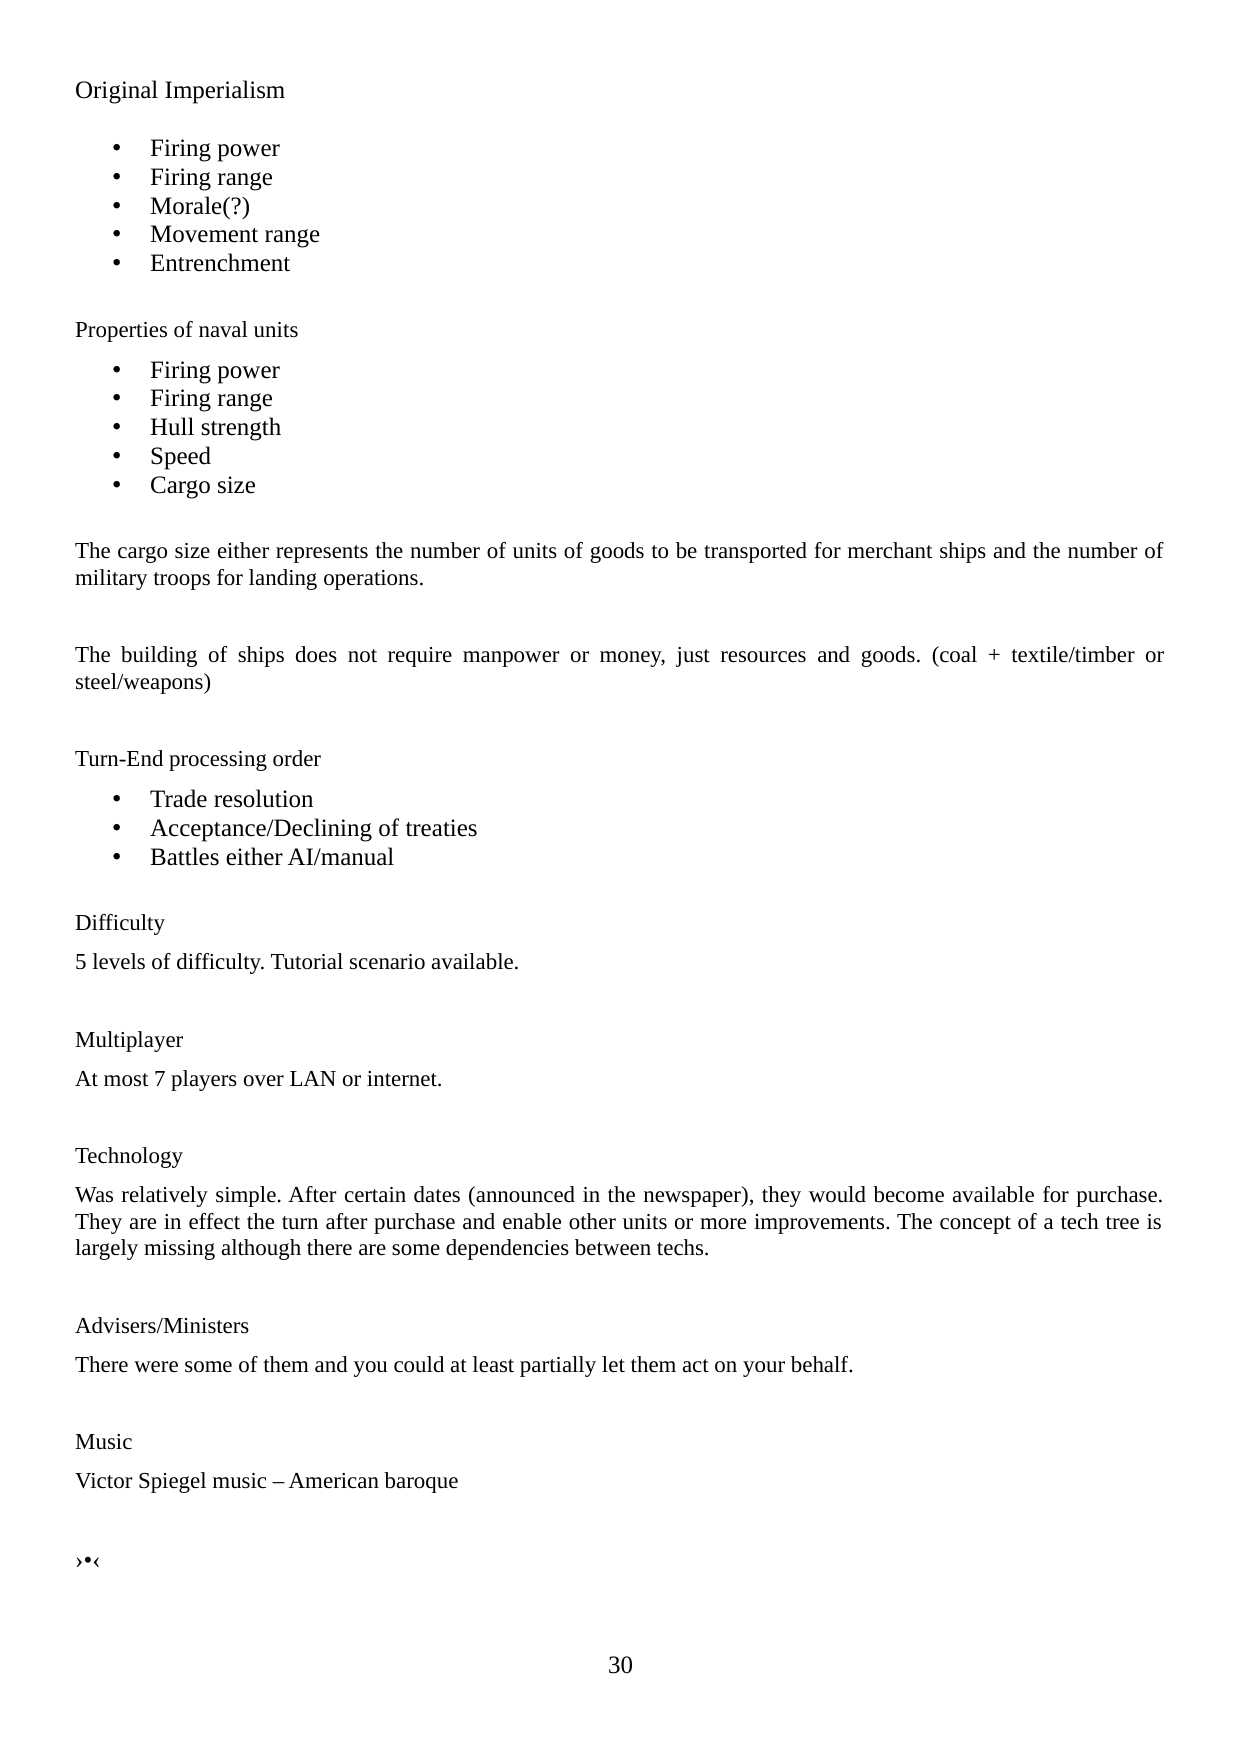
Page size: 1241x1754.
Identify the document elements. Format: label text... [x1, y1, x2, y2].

list Speed [112, 441, 1166, 470]
list Movement range [112, 219, 1166, 248]
list Hull strength [112, 412, 1166, 441]
text There were some of them and you could at least partially let them act on your behalf. [75, 1351, 1166, 1377]
text Was relatively simple. After certain dates (announced in the newspaper), they would become available for purchase. They are in effect the turn after purchase and enable other units or more improvements. The concept of a tech tree is largely missing although there are some dependencies between techs. [75, 1181, 1166, 1260]
list Battles either AI/manual [112, 842, 1166, 871]
text Technology [75, 1142, 1166, 1169]
text Properties of naval units [75, 316, 1166, 342]
text Turn-End processing order [75, 745, 1166, 772]
list Trade resolution [112, 784, 1166, 813]
list Firing range [112, 162, 1166, 191]
text Advisers/Ministers [75, 1312, 1166, 1338]
text The cargo size either represents the number of units of goods to be transported for merchant ships and the number of military troops for landing operations. [75, 537, 1166, 590]
text 5 levels of difficulty. Tutorial scenario available. [75, 948, 1166, 974]
text ›•‹ [75, 1545, 1166, 1574]
text Victor Spiegel music – American baroque [75, 1467, 1166, 1493]
list Entrenchment [112, 248, 1166, 277]
list Acceptance/Declining of treaties [112, 813, 1166, 842]
text At most 7 players over LAN or internet. [75, 1065, 1166, 1091]
text Music [75, 1428, 1166, 1455]
list Cargo size [112, 470, 1166, 498]
text The building of ships does not require manpower or money, just resources and goods. (coal + textile/timber or steel/weapons) [75, 641, 1166, 694]
list Firing power [112, 133, 1166, 162]
list Firing range [112, 383, 1166, 412]
text Difficulty [75, 909, 1166, 936]
text Multiplayer [75, 1026, 1166, 1052]
list Morale(?) [112, 191, 1166, 219]
list Firing power [112, 355, 1166, 383]
